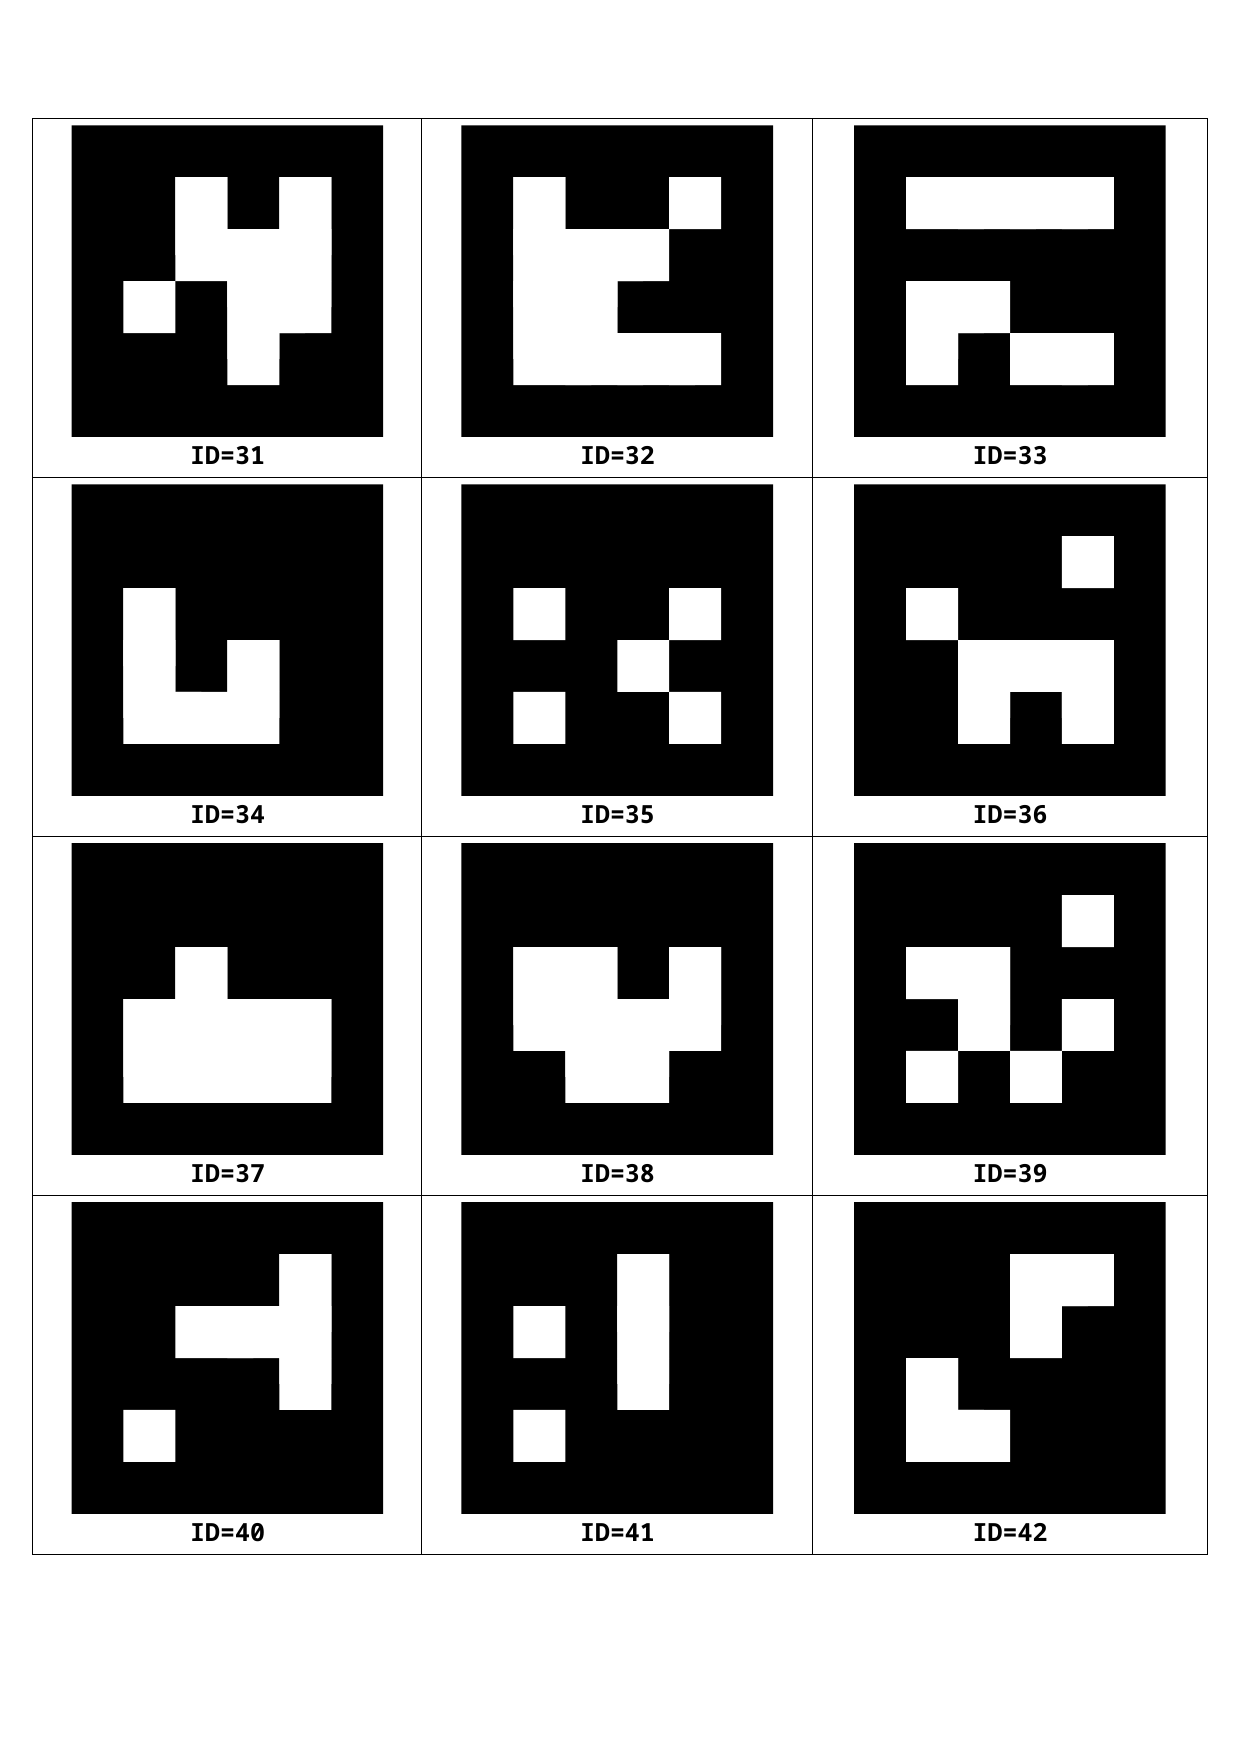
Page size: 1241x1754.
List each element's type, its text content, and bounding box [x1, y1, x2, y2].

table_cell ID=39 [813, 837, 1207, 1195]
table_cell ID=34 [33, 478, 421, 836]
table_cell ID=35 [422, 478, 812, 836]
table_cell ID=41 [422, 1196, 812, 1554]
table_cell ID=38 [422, 837, 812, 1195]
table_cell ID=36 [813, 478, 1207, 836]
table_cell ID=42 [813, 1196, 1207, 1554]
table_header ID=32 [422, 119, 812, 477]
table_header ID=31 [33, 119, 421, 477]
table_header ID=33 [813, 119, 1207, 477]
table_cell ID=37 [33, 837, 421, 1195]
table_cell ID=40 [33, 1196, 421, 1554]
